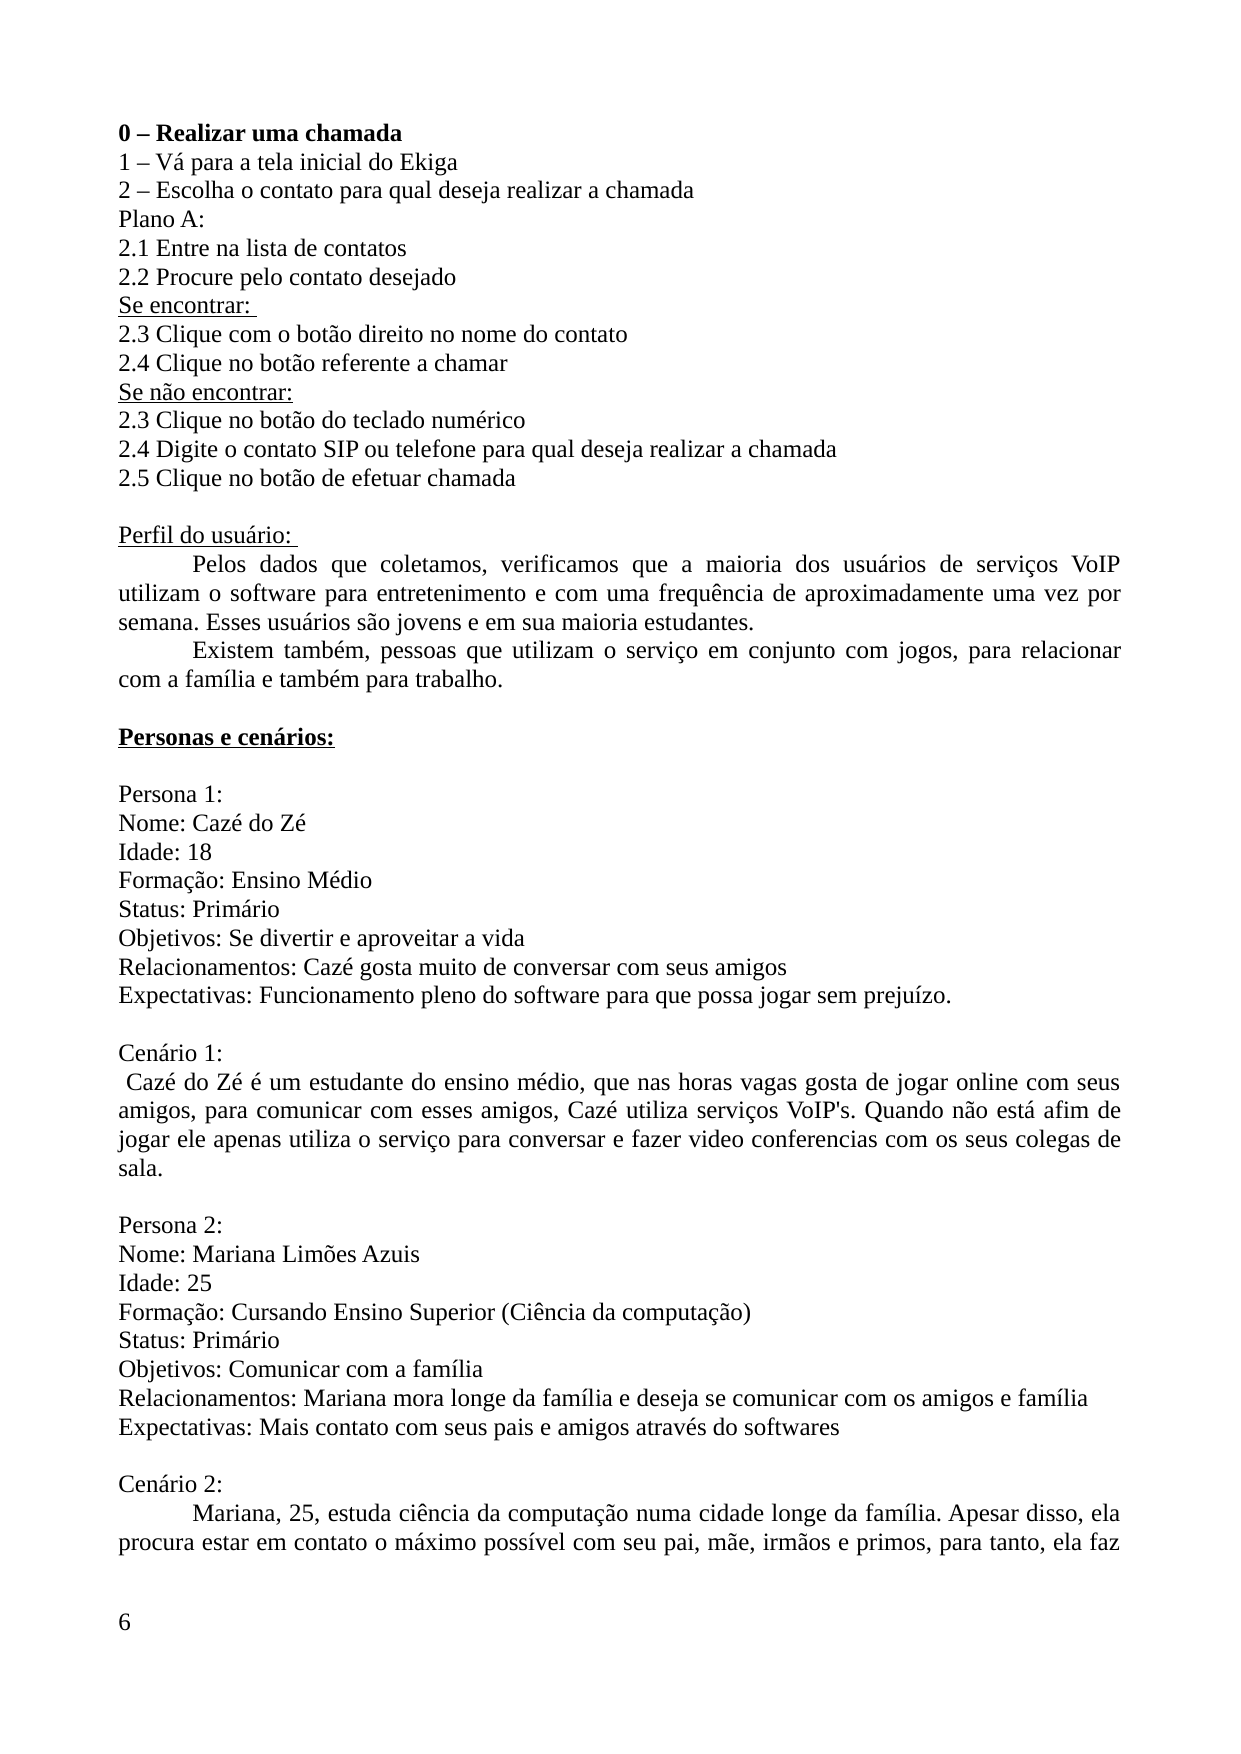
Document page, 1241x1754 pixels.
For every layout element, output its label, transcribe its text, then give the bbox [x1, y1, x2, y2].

text Status: Primário [118, 1326, 1122, 1354]
text Cenário 2: [118, 1469, 1122, 1498]
text Objetivos: Se divertir e aproveitar a vida [118, 923, 1122, 952]
text Objetivos: Comunicar com a família [118, 1354, 1122, 1383]
text 2.5 Clique no botão de efetuar chamada [118, 463, 1122, 492]
text Persona 2: [118, 1211, 1122, 1239]
text Se encontrar: [118, 291, 1122, 319]
text Personas e cenários: [118, 722, 1122, 751]
text 2.1 Entre na lista de contatos [118, 233, 1122, 262]
text Persona 1: [118, 779, 1122, 808]
text Pelos dados que coletamos, verificamos que a maioria dos usuários de serviços VoIP utilizam o software para entretenimento e com uma frequência de aproximadamente uma vez por semana. Esses usuários são jovens e em sua maioria estudantes. [118, 549, 1122, 636]
text 2.4 Digite o contato SIP ou telefone para qual deseja realizar a chamada [118, 434, 1122, 463]
text Existem também, pessoas que utilizam o serviço em conjunto com jogos, para relacionar com a família e também para trabalho. [118, 636, 1122, 693]
text Cenário 1: [118, 1038, 1122, 1067]
text 1 – Vá para a tela inicial do Ekiga [118, 147, 1122, 176]
text Relacionamentos: Cazé gosta muito de conversar com seus amigos [118, 952, 1122, 981]
text Formação: Ensino Médio [118, 866, 1122, 894]
text 2.4 Clique no botão referente a chamar [118, 348, 1122, 377]
text Relacionamentos: Mariana mora longe da família e deseja se comunicar com os amigos e família [118, 1383, 1122, 1412]
text Idade: 25 [118, 1268, 1122, 1297]
text Perfil do usuário: [118, 521, 1122, 549]
text Cazé do Zé é um estudante do ensino médio, que nas horas vagas gosta de jogar online com seus amigos, para comunicar com esses amigos, Cazé utiliza serviços VoIP's. Quando não está afim de jogar ele apenas utiliza o serviço para conversar e fazer video conferencias com os seus colegas de sala. [118, 1067, 1122, 1182]
text Expectativas: Funcionamento pleno do software para que possa jogar sem prejuízo. [118, 981, 1122, 1009]
text Nome: Mariana Limões Azuis [118, 1239, 1122, 1268]
text Nome: Cazé do Zé [118, 808, 1122, 837]
text 2 – Escolha o contato para qual deseja realizar a chamada [118, 176, 1122, 204]
text Plano A: [118, 204, 1122, 233]
text Se não encontrar: [118, 377, 1122, 406]
text 2.2 Procure pelo contato desejado [118, 262, 1122, 291]
text Formação: Cursando Ensino Superior (Ciência da computação) [118, 1297, 1122, 1326]
text Expectativas: Mais contato com seus pais e amigos através do softwares [118, 1412, 1122, 1441]
text 2.3 Clique com o botão direito no nome do contato [118, 319, 1122, 348]
text Mariana, 25, estuda ciência da computação numa cidade longe da família. Apesar disso, ela procura estar em contato o máximo possível com seu pai, mãe, irmãos e primos, para tanto, ela faz [118, 1498, 1122, 1556]
text 2.3 Clique no botão do teclado numérico [118, 406, 1122, 434]
text Idade: 18 [118, 837, 1122, 866]
text Status: Primário [118, 894, 1122, 923]
text 0 – Realizar uma chamada [118, 118, 1122, 147]
